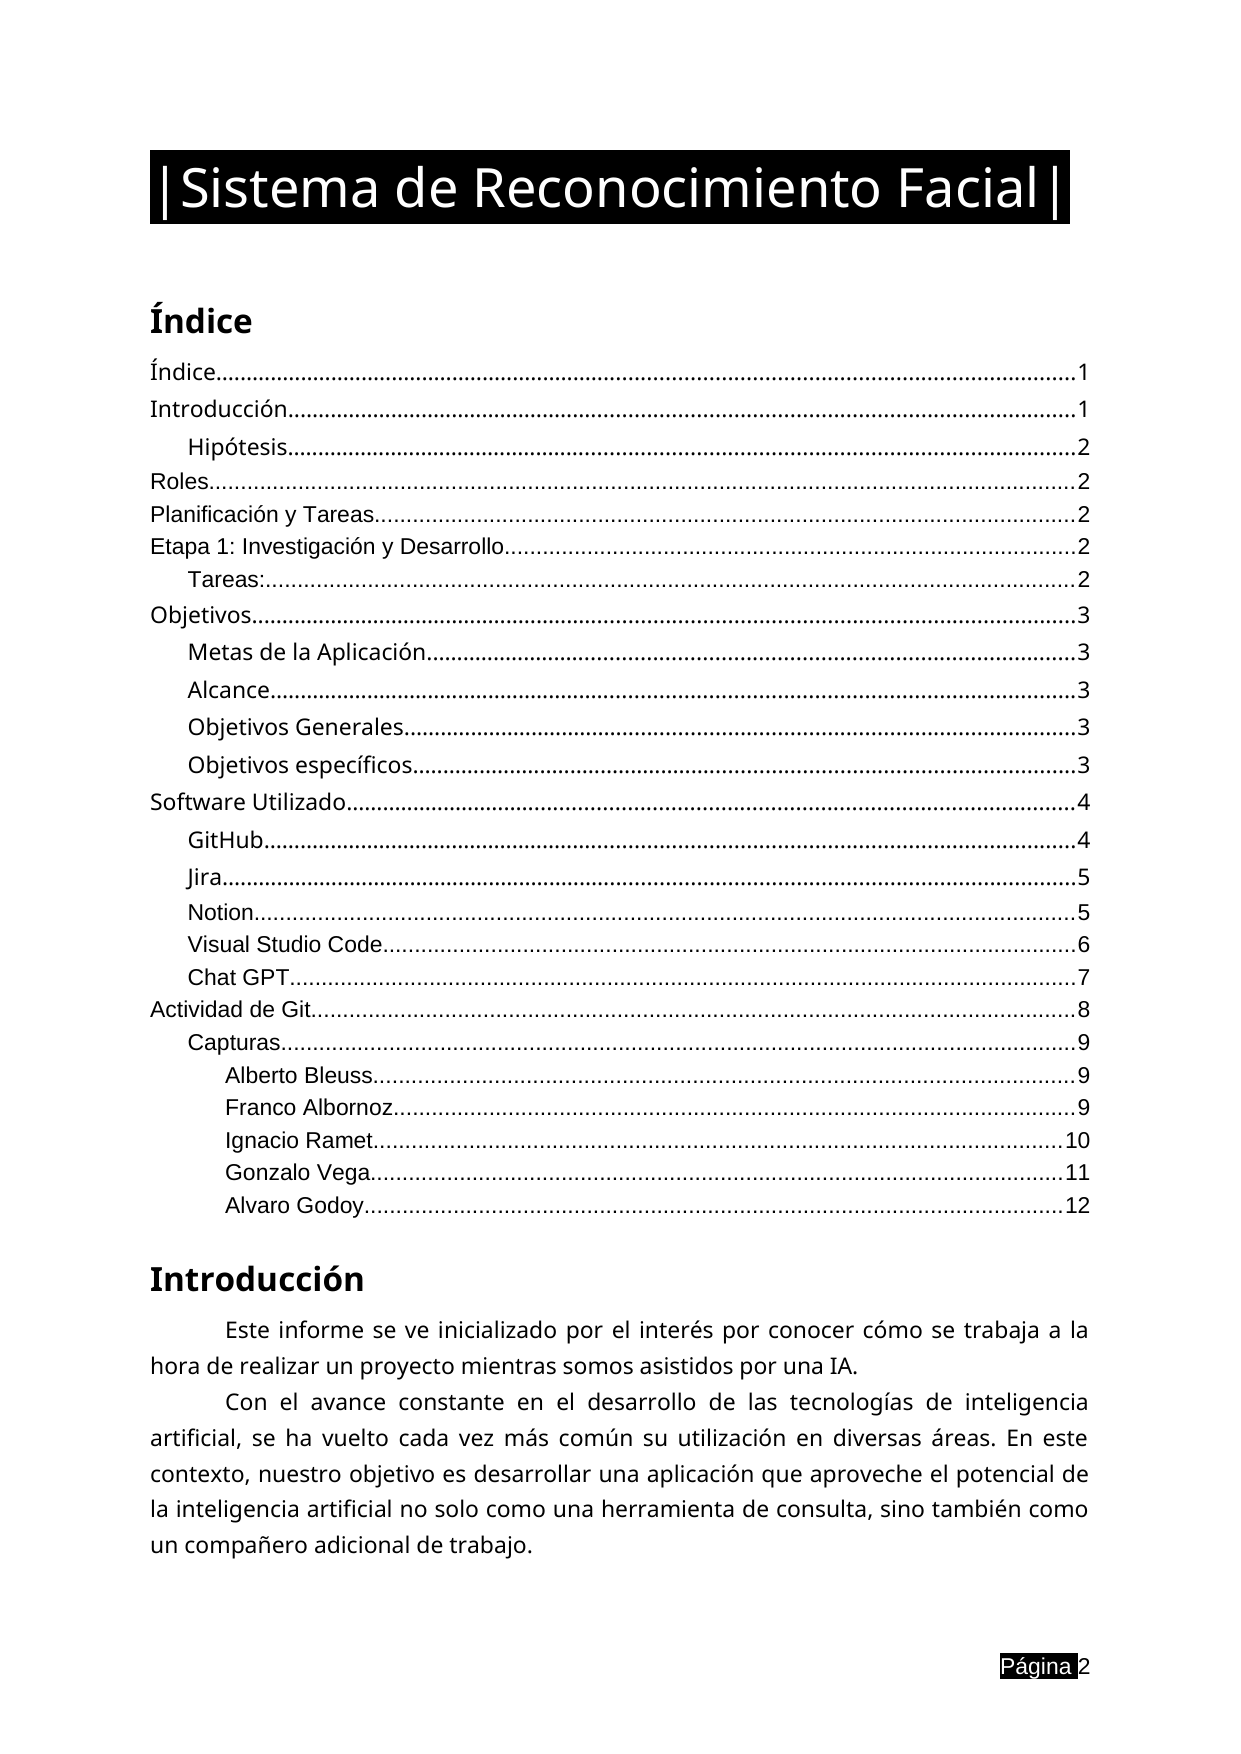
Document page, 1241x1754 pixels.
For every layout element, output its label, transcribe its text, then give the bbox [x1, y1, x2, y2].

text Jira 5 [187, 861, 1090, 892]
text Alcance 3 [187, 673, 1090, 705]
subtitle Introducción [150, 1256, 1090, 1301]
text Notion 5 [187, 898, 1090, 925]
text Franco Albornoz 9 [225, 1094, 1090, 1121]
text Chat GPT 7 [187, 964, 1090, 990]
text Visual Studio Code 6 [187, 931, 1090, 957]
text Este informe se ve inicializado por el interés por conocer cómo se trabaja a la hora de realizar un proyecto mientras somos asistidos por una IA. [150, 1314, 1090, 1381]
text Objetivos Generales 3 [187, 711, 1090, 742]
text Actividad de Git 8 [150, 996, 1090, 1023]
text Índice 1 [150, 356, 1090, 387]
text GitHub 4 [187, 823, 1090, 855]
text Alvaro Godoy 12 [225, 1192, 1090, 1218]
text Objetivos 3 [150, 598, 1090, 630]
text Etapa 1: Investigación y Desarrollo 2 [150, 533, 1090, 560]
text Software Utilizado 4 [150, 786, 1090, 817]
text Planificación y Tareas 2 [150, 501, 1090, 527]
text Alberto Bleuss 9 [225, 1062, 1090, 1088]
text Gonzalo Vega 11 [225, 1159, 1090, 1186]
text Capturas 9 [187, 1029, 1090, 1055]
subtitle Índice [150, 298, 1090, 343]
text Objetivos específicos 3 [187, 748, 1090, 780]
text Hipótesis 2 [187, 431, 1090, 462]
text Con el avance constante en el desarrollo de las tecnologías de inteligencia artificial, se ha vuelto cada vez más común su utilización en diversas áreas. En este contexto, nuestro objetivo es desarrollar una aplicación que aproveche el potencial de la inteligencia artificial no solo como una herramienta de consulta, sino también como un compañero adicional de trabajo. [150, 1386, 1090, 1561]
text Roles 2 [150, 468, 1090, 494]
text Ignacio Ramet 10 [225, 1127, 1090, 1153]
title |Sistema de Reconocimiento Facial| [150, 150, 1090, 224]
text Introducción 1 [150, 393, 1090, 424]
text Metas de la Aplicación 3 [187, 636, 1090, 667]
text Tareas: 2 [187, 566, 1090, 592]
